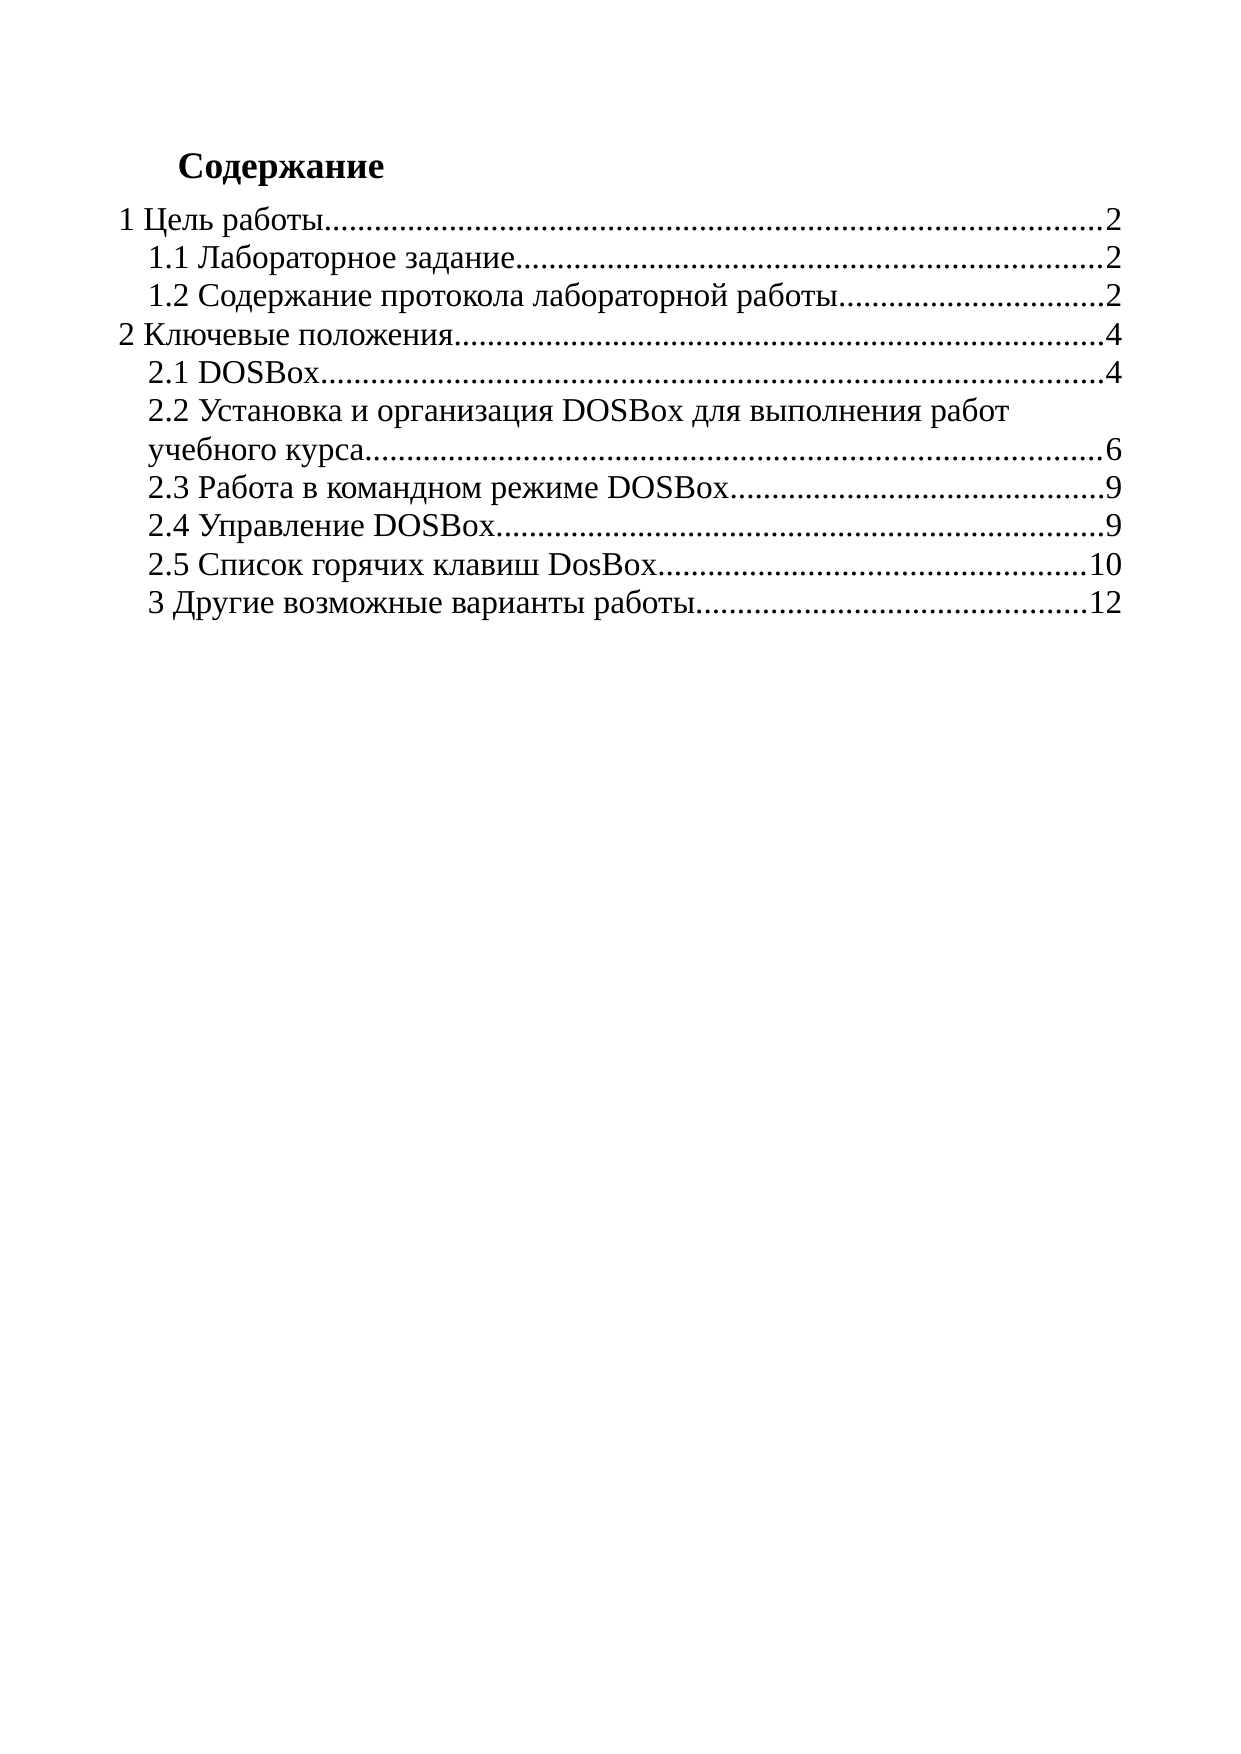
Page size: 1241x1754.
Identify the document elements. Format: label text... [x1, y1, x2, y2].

subtitle Содержание [118, 143, 1123, 186]
text 2.1 DOSBox 4 [148, 352, 1122, 390]
text 1.1 Лабораторное задание 2 [148, 237, 1122, 275]
text 3 Другие возможные варианты работы 12 [148, 582, 1122, 620]
text 2.3 Работа в командном режиме DOSBox 9 [148, 467, 1122, 505]
text 2.4 Управление DOSBox 9 [148, 505, 1122, 544]
text 2 Ключевые положения 4 [118, 314, 1122, 352]
text 2.5 Список горячих клавиш DosBox 10 [148, 544, 1122, 582]
text 1.2 Содержание протокола лабораторной работы 2 [148, 275, 1122, 314]
text 2.2 Установка и организация DOSBox для выполнения работ учебного курса 6 [148, 390, 1122, 467]
text 1 Цель работы 2 [118, 199, 1122, 237]
